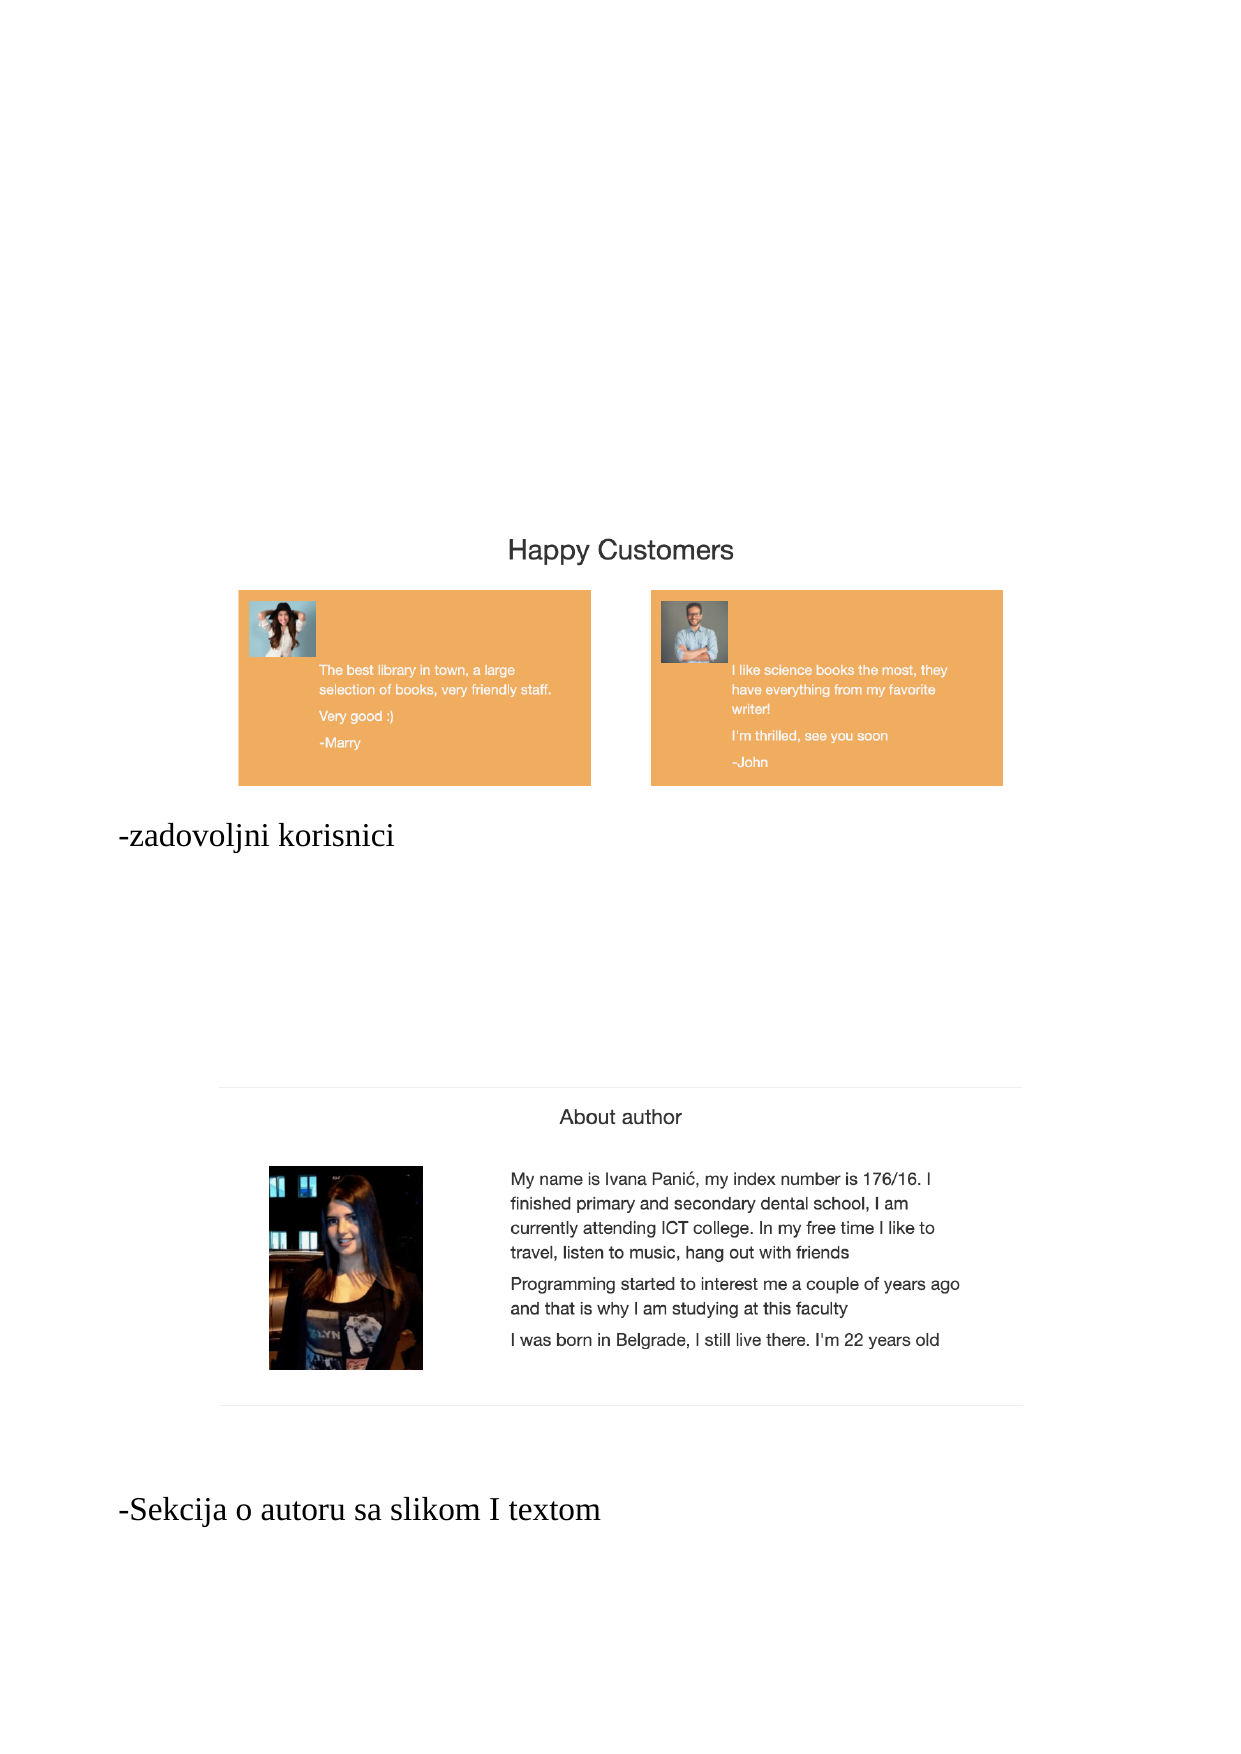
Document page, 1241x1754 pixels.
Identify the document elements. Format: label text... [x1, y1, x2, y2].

text -zadovoljni korisnici [118, 815, 1122, 853]
picture [118, 1058, 1123, 1456]
text -Sekcija o autoru sa slikom I textom [118, 1489, 1122, 1527]
picture [118, 520, 1123, 815]
